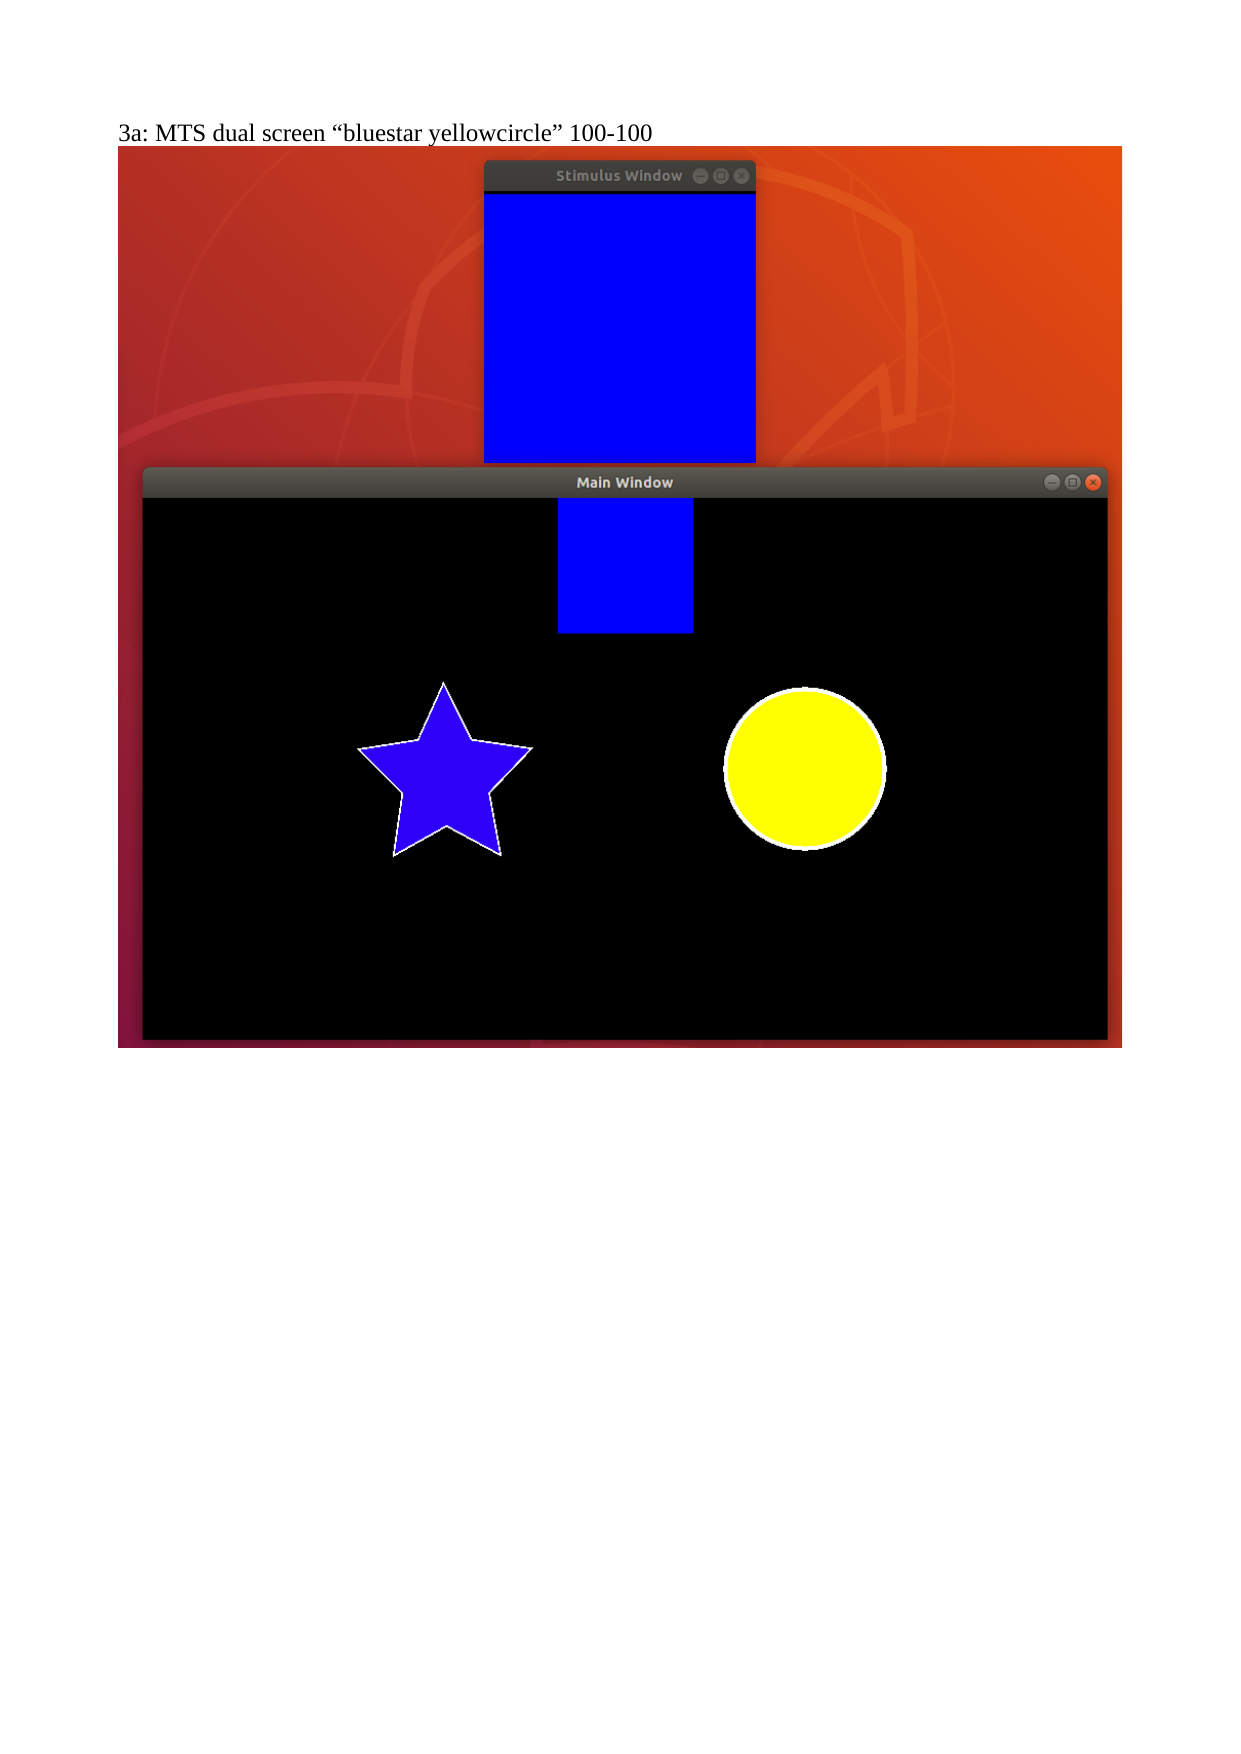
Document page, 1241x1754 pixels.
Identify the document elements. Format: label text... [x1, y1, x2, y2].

text 3a: MTS dual screen “bluestar yellowcircle” 100-100 [118, 118, 1122, 146]
picture [118, 146, 1123, 1048]
